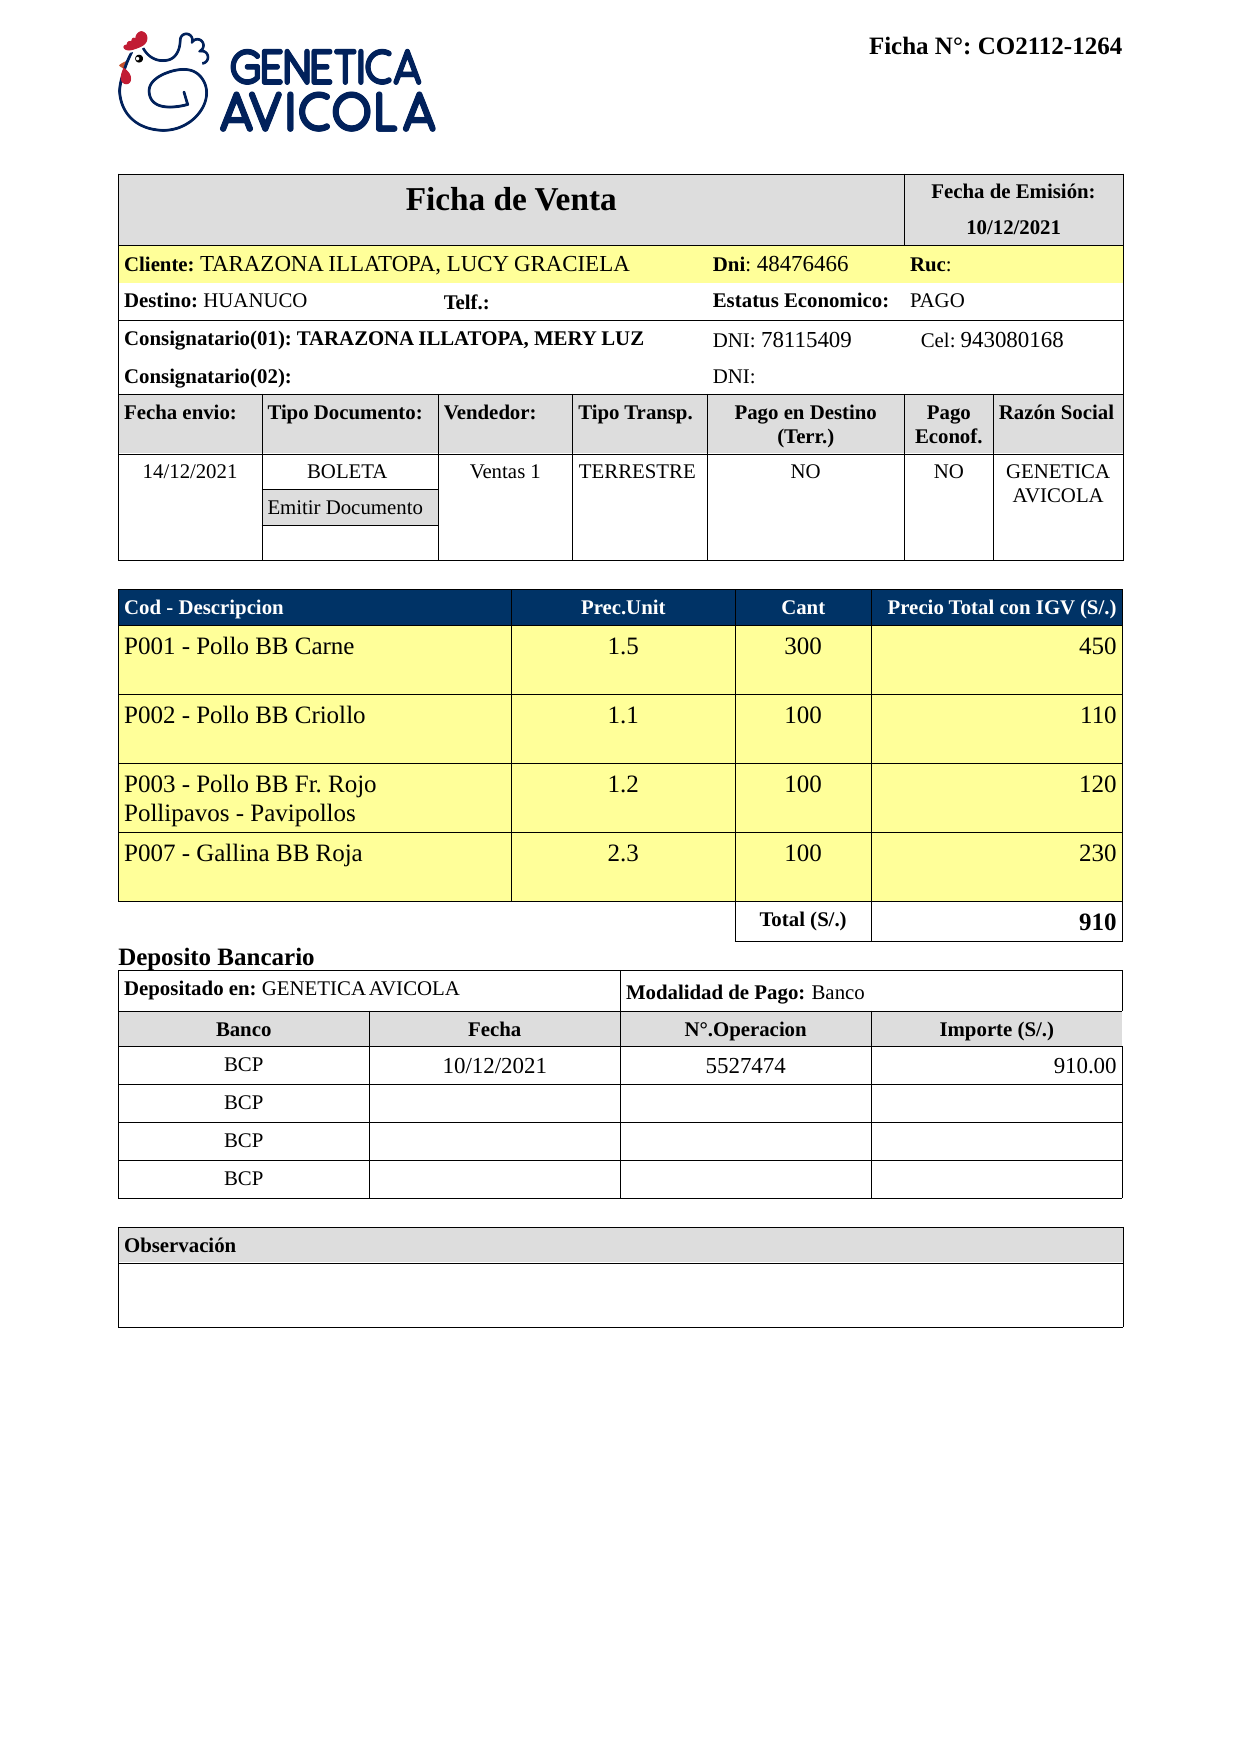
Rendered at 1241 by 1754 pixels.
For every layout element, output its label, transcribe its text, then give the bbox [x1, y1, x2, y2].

table_header Fecha de Emisión: [905, 175, 1123, 209]
table_cell [621, 1161, 871, 1198]
table_cell [621, 1085, 871, 1122]
table_cell Cel: 943080168 [915, 321, 1123, 358]
table_cell Cliente: TARAZONA ILLATOPA, LUCY GRACIELA [119, 246, 707, 283]
table_cell N°.Operacion [621, 1012, 871, 1046]
table_header Prec.Unit [512, 590, 735, 625]
table_cell BCP [119, 1123, 369, 1160]
table_cell NO [905, 455, 993, 560]
table_cell [872, 1161, 1122, 1198]
table_cell Ruc: [904, 246, 1123, 283]
table_cell NO [708, 455, 904, 560]
table_cell 1.2 [512, 764, 735, 832]
table_header Observación [119, 1228, 1123, 1262]
table_cell Estatus Economico: [707, 283, 904, 320]
table_cell Tipo Transp. [573, 395, 707, 453]
table_cell 1.5 [512, 626, 735, 694]
table_cell 100 [736, 764, 871, 832]
table_cell BCP [119, 1047, 369, 1084]
table_header Modalidad de Pago: Banco [621, 971, 1122, 1011]
table_cell 10/12/2021 [905, 209, 1123, 245]
table_header Cod - Descripcion [119, 590, 511, 625]
table_cell Fecha envio: [119, 395, 262, 453]
table_cell [872, 1085, 1122, 1122]
text Deposito Bancario [118, 942, 1122, 970]
table_cell Consignatario(01): TARAZONA ILLATOPA, MERY LUZ [119, 321, 707, 358]
table_cell [872, 1123, 1122, 1160]
table_header Depositado en: GENETICA AVICOLA [119, 971, 620, 1011]
table_cell P007 - Gallina BB Roja [119, 833, 511, 901]
table_cell 450 [872, 626, 1122, 694]
table_cell [370, 1123, 620, 1160]
table_cell 120 [872, 764, 1122, 832]
table_cell GENETICA AVICOLA [994, 455, 1123, 560]
table_cell 14/12/2021 [119, 455, 262, 560]
table_cell 5527474 [621, 1047, 871, 1084]
table_cell [511, 902, 735, 941]
table_cell Pago Econof. [905, 395, 993, 453]
table_cell BCP [119, 1161, 369, 1198]
table_cell [263, 526, 438, 560]
table_cell BCP [119, 1085, 369, 1122]
table_cell Ventas 1 [439, 455, 572, 560]
table_cell 110 [872, 695, 1122, 763]
table_cell [118, 902, 511, 941]
table_cell [119, 1264, 1123, 1327]
table_cell TERRESTRE [573, 455, 707, 560]
table_cell Importe (S/.) [872, 1012, 1122, 1046]
table_cell Fecha [370, 1012, 620, 1046]
table_cell P001 - Pollo BB Carne [119, 626, 511, 694]
table_cell [621, 1123, 871, 1160]
table_cell P003 - Pollo BB Fr. Rojo Pollipavos - Pavipollos [119, 764, 511, 832]
table_cell Pago en Destino (Terr.) [708, 395, 904, 453]
table_cell 100 [736, 833, 871, 901]
table_cell 2.3 [512, 833, 735, 901]
table_header Ficha de Venta [119, 175, 904, 245]
table_cell P002 - Pollo BB Criollo [119, 695, 511, 763]
table_cell Razón Social [994, 395, 1123, 453]
table_cell [370, 1085, 620, 1122]
table_cell Telf.: [438, 283, 707, 320]
table_cell 1.1 [512, 695, 735, 763]
table_cell Banco [119, 1012, 369, 1046]
table_cell Vendedor: [439, 395, 572, 453]
table_cell 910.00 [872, 1047, 1122, 1084]
table_cell Emitir Documento [263, 490, 438, 525]
table_cell [370, 1161, 620, 1198]
table_cell 10/12/2021 [370, 1047, 620, 1084]
table_cell Total (S/.) [736, 902, 871, 941]
table_header Cant [736, 590, 871, 625]
table_cell 230 [872, 833, 1122, 901]
table_cell DNI: [707, 358, 1123, 394]
table_cell 100 [736, 695, 871, 763]
table_header Precio Total con IGV (S/.) [872, 590, 1122, 625]
table_cell 300 [736, 626, 871, 694]
table_cell Dni: 48476466 [707, 246, 904, 283]
table_cell BOLETA [263, 455, 438, 489]
table_cell DNI: 78115409 [707, 321, 915, 358]
table_cell Destino: HUANUCO [119, 283, 438, 320]
table_cell Tipo Documento: [263, 395, 438, 453]
picture [118, 31, 436, 132]
table_cell PAGO [904, 283, 1123, 320]
table_cell 910 [872, 902, 1122, 941]
table_cell Consignatario(02): [119, 358, 707, 394]
